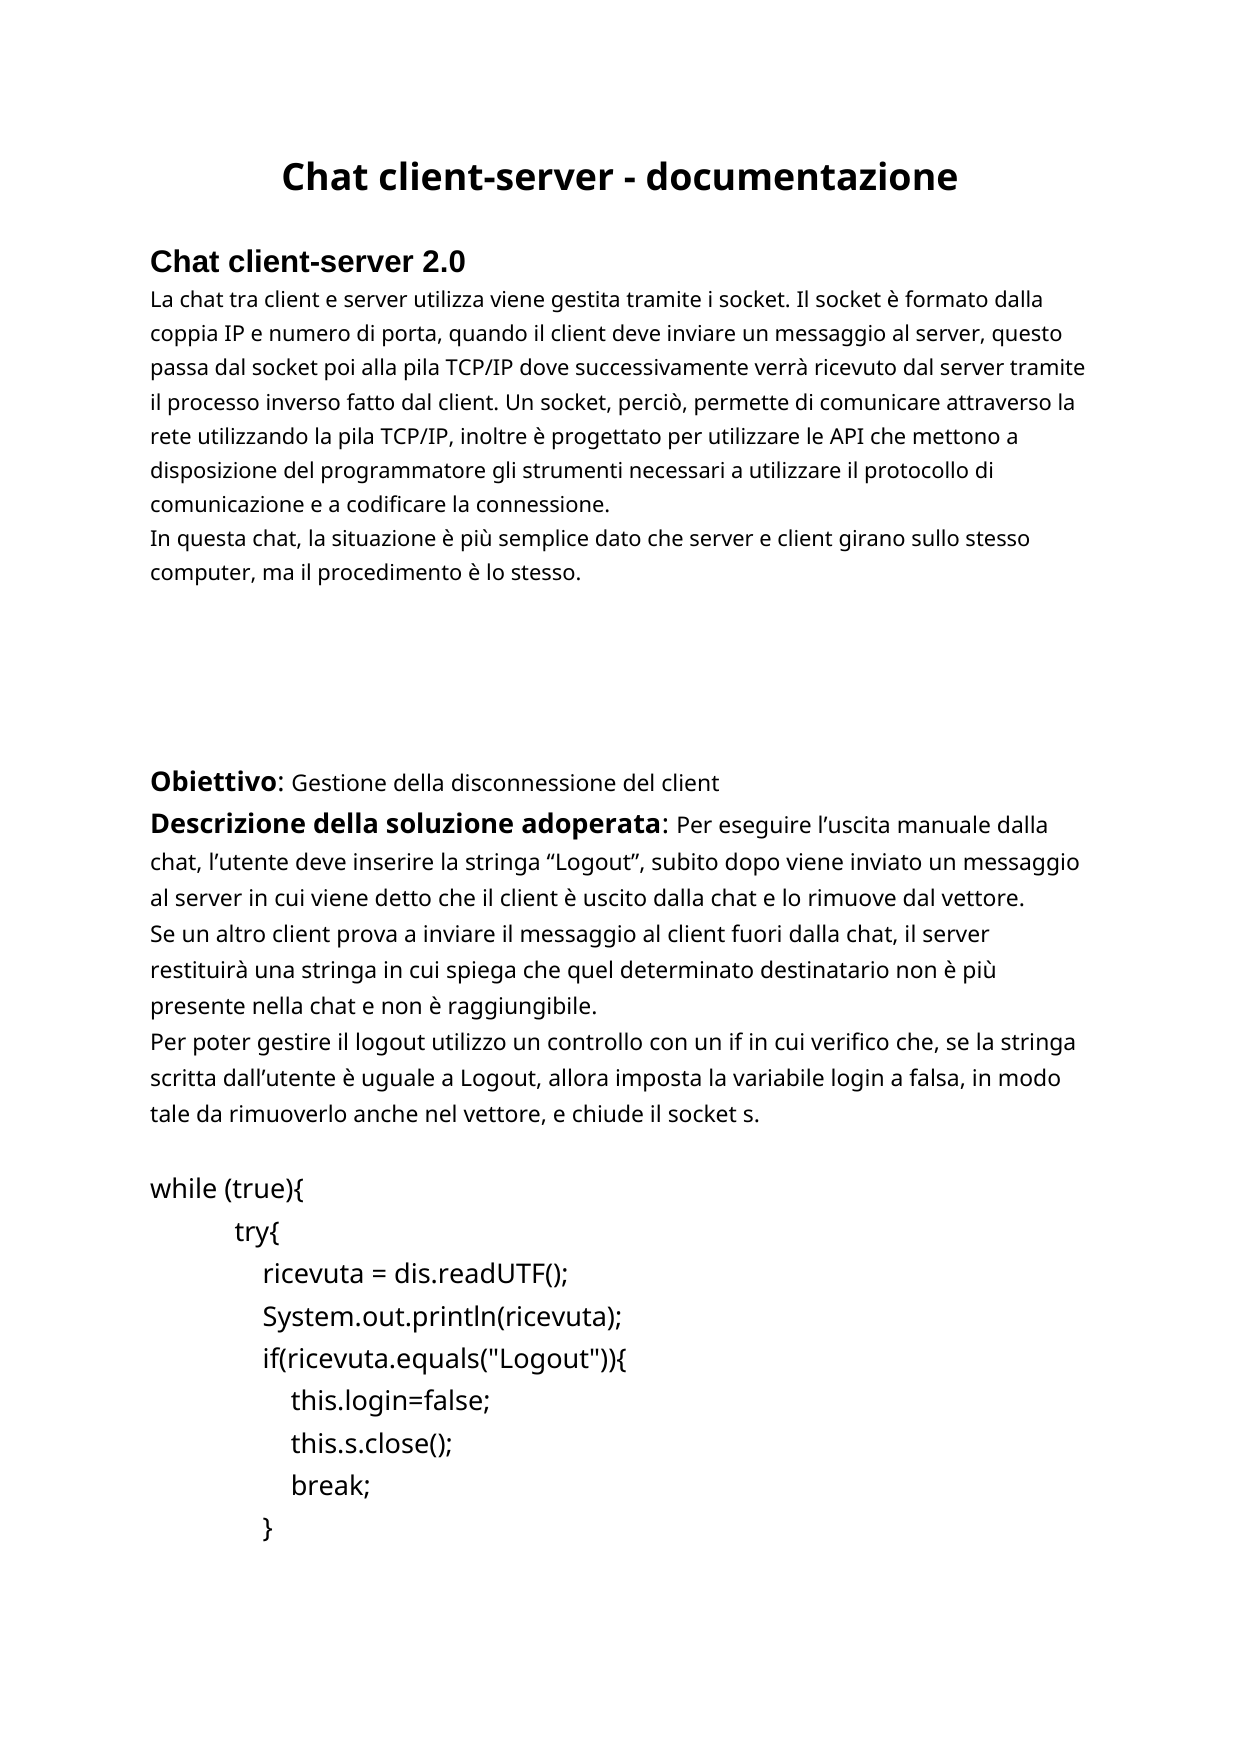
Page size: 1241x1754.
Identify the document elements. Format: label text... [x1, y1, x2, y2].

text Obiettivo: Gestione della disconnessione del client [150, 762, 1090, 799]
text System.out.println(ricevuta); [150, 1297, 1090, 1334]
text try{ [150, 1212, 1090, 1249]
text In questa chat, la situazione è più semplice dato che server e client girano sullo stesso computer, ma il procedimento è lo stesso. [150, 523, 1090, 587]
text } [150, 1509, 1090, 1546]
text Per poter gestire il logout utilizzo un controllo con un if in cui verifico che, se la stringa scritta dall’utente è uguale a Logout, allora imposta la variabile login a falsa, in modo tale da rimuoverlo anche nel vettore, e chiude il socket s. [150, 1026, 1090, 1129]
text while (true){ [150, 1170, 1090, 1207]
text break; [150, 1467, 1090, 1503]
text Descrizione della soluzione adoperata: Per eseguire l’uscita manuale dalla chat, l’utente deve inserire la stringa “Logout”, subito dopo viene inviato un messaggio al server in cui viene detto che il client è uscito dalla chat e lo rimuove dal vettore. [150, 805, 1090, 913]
text ricevuta = dis.readUTF(); [150, 1254, 1090, 1291]
text Chat client-server - documentazione [150, 150, 1090, 201]
text Se un altro client prova a inviare il messaggio al client fuori dalla chat, il server restituirà una stringa in cui spiega che quel determinato destinatario non è più presente nella chat e non è raggiungibile. [150, 918, 1090, 1021]
text if(ricevuta.equals("Logout")){ [150, 1339, 1090, 1376]
text this.s.close(); [150, 1424, 1090, 1461]
text Chat client-server 2.0 [150, 243, 1090, 279]
text La chat tra client e server utilizza viene gestita tramite i socket. Il socket è formato dalla coppia IP e numero di porta, quando il client deve inviare un messaggio al server, questo passa dal socket poi alla pila TCP/IP dove successivamente verrà ricevuto dal server tramite il processo inverso fatto dal client. Un socket, perciò, permette di comunicare attraverso la rete utilizzando la pila TCP/IP, inoltre è progettato per utilizzare le API che mettono a disposizione del programmatore gli strumenti necessari a utilizzare il protocollo di comunicazione e a codificare la connessione. [150, 284, 1090, 519]
text this.login=false; [150, 1382, 1090, 1419]
